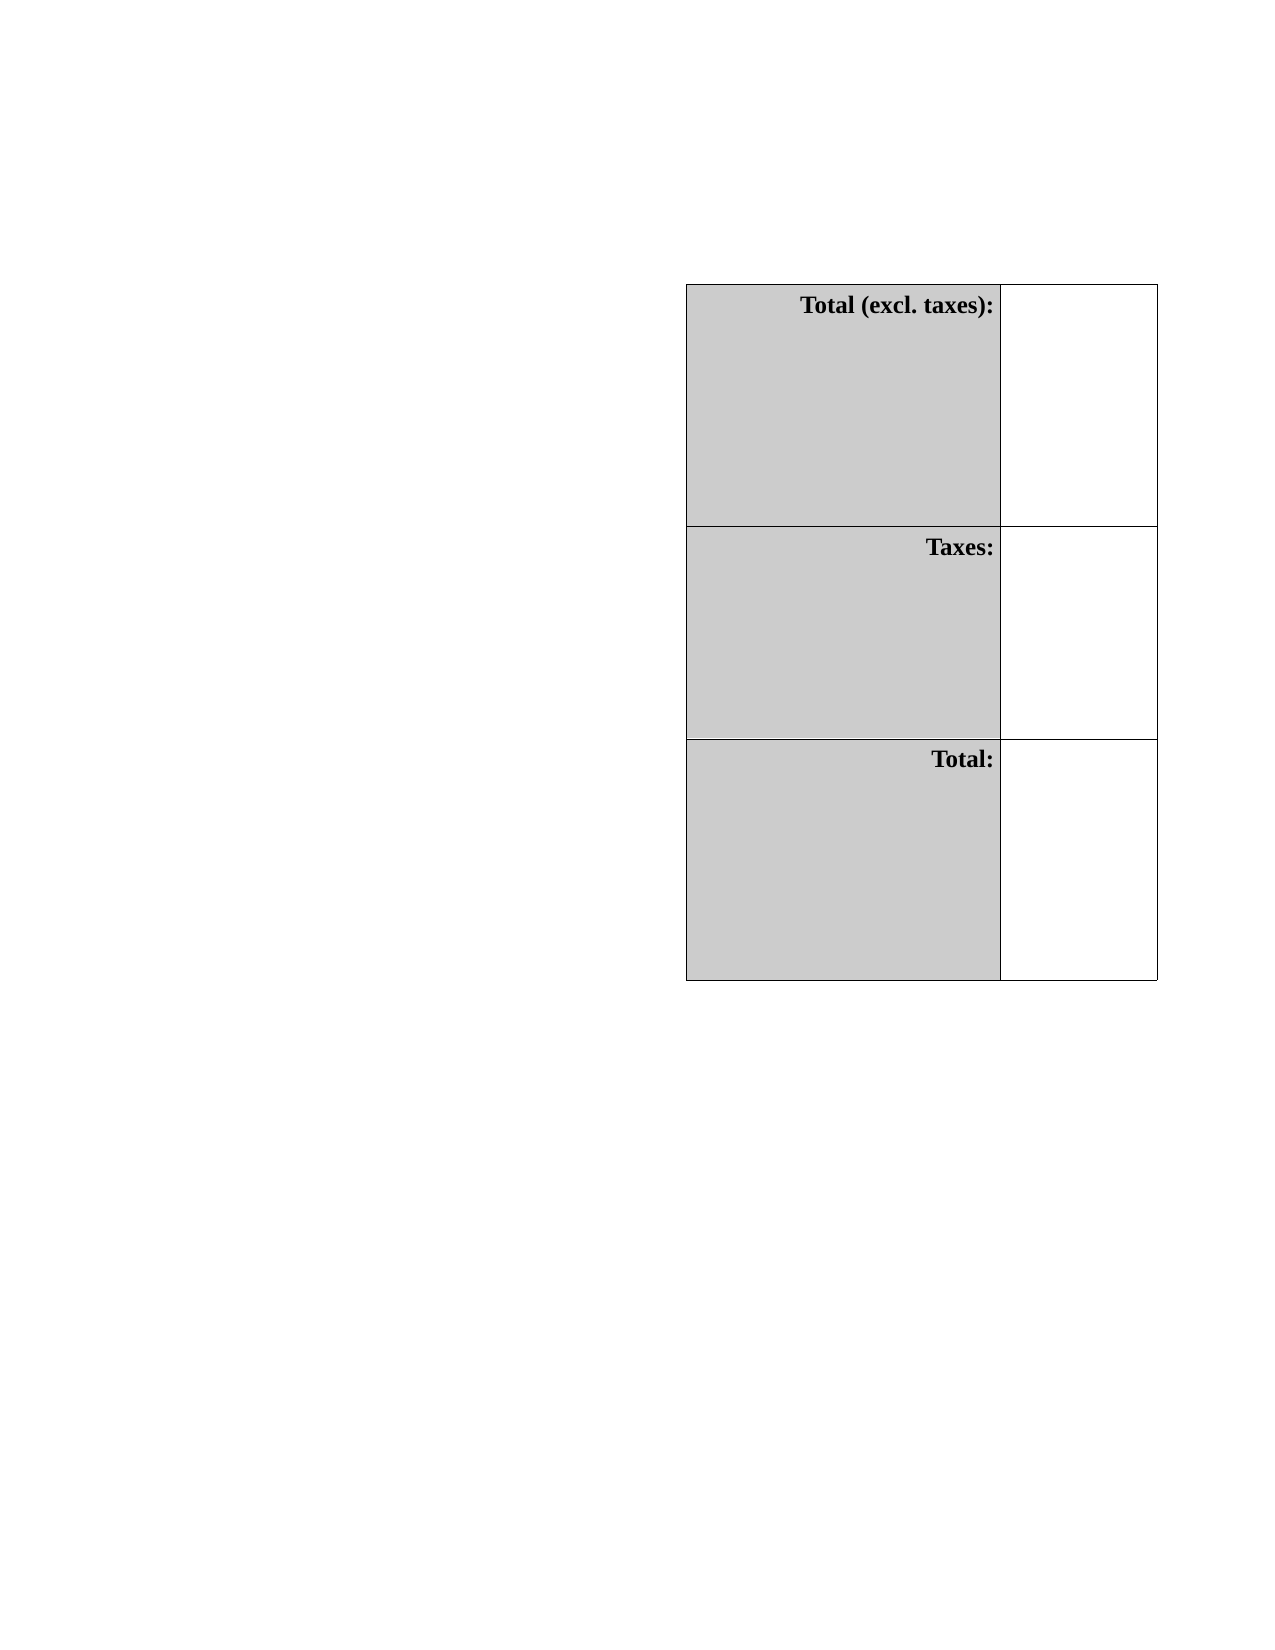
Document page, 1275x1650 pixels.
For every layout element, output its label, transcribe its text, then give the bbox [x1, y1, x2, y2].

table_cell Taxes: [687, 527, 1000, 738]
table_header [118, 284, 637, 980]
table_cell <format_currency(purchase.tax_amount, purchase.party.lang, purchase.currency)> [1001, 527, 1157, 738]
table_header [638, 284, 686, 980]
table_cell <format_currency(purchase.total_amount, purchase.party.lang, purchase.currency)> [1001, 740, 1157, 980]
table_cell Total: [687, 740, 1000, 980]
text </for> [118, 1104, 1157, 1133]
table_header <format_currency(purchase.untaxed_amount, purchase.party.lang, purchase.currency)> [1001, 285, 1157, 526]
text </for> [118, 1063, 1157, 1092]
text <for each="comment in (purchase.comment or '').split('\n')"> [118, 980, 1157, 1009]
table_header Total (excl. taxes): [687, 285, 1000, 526]
text <comment> [118, 1022, 1157, 1050]
